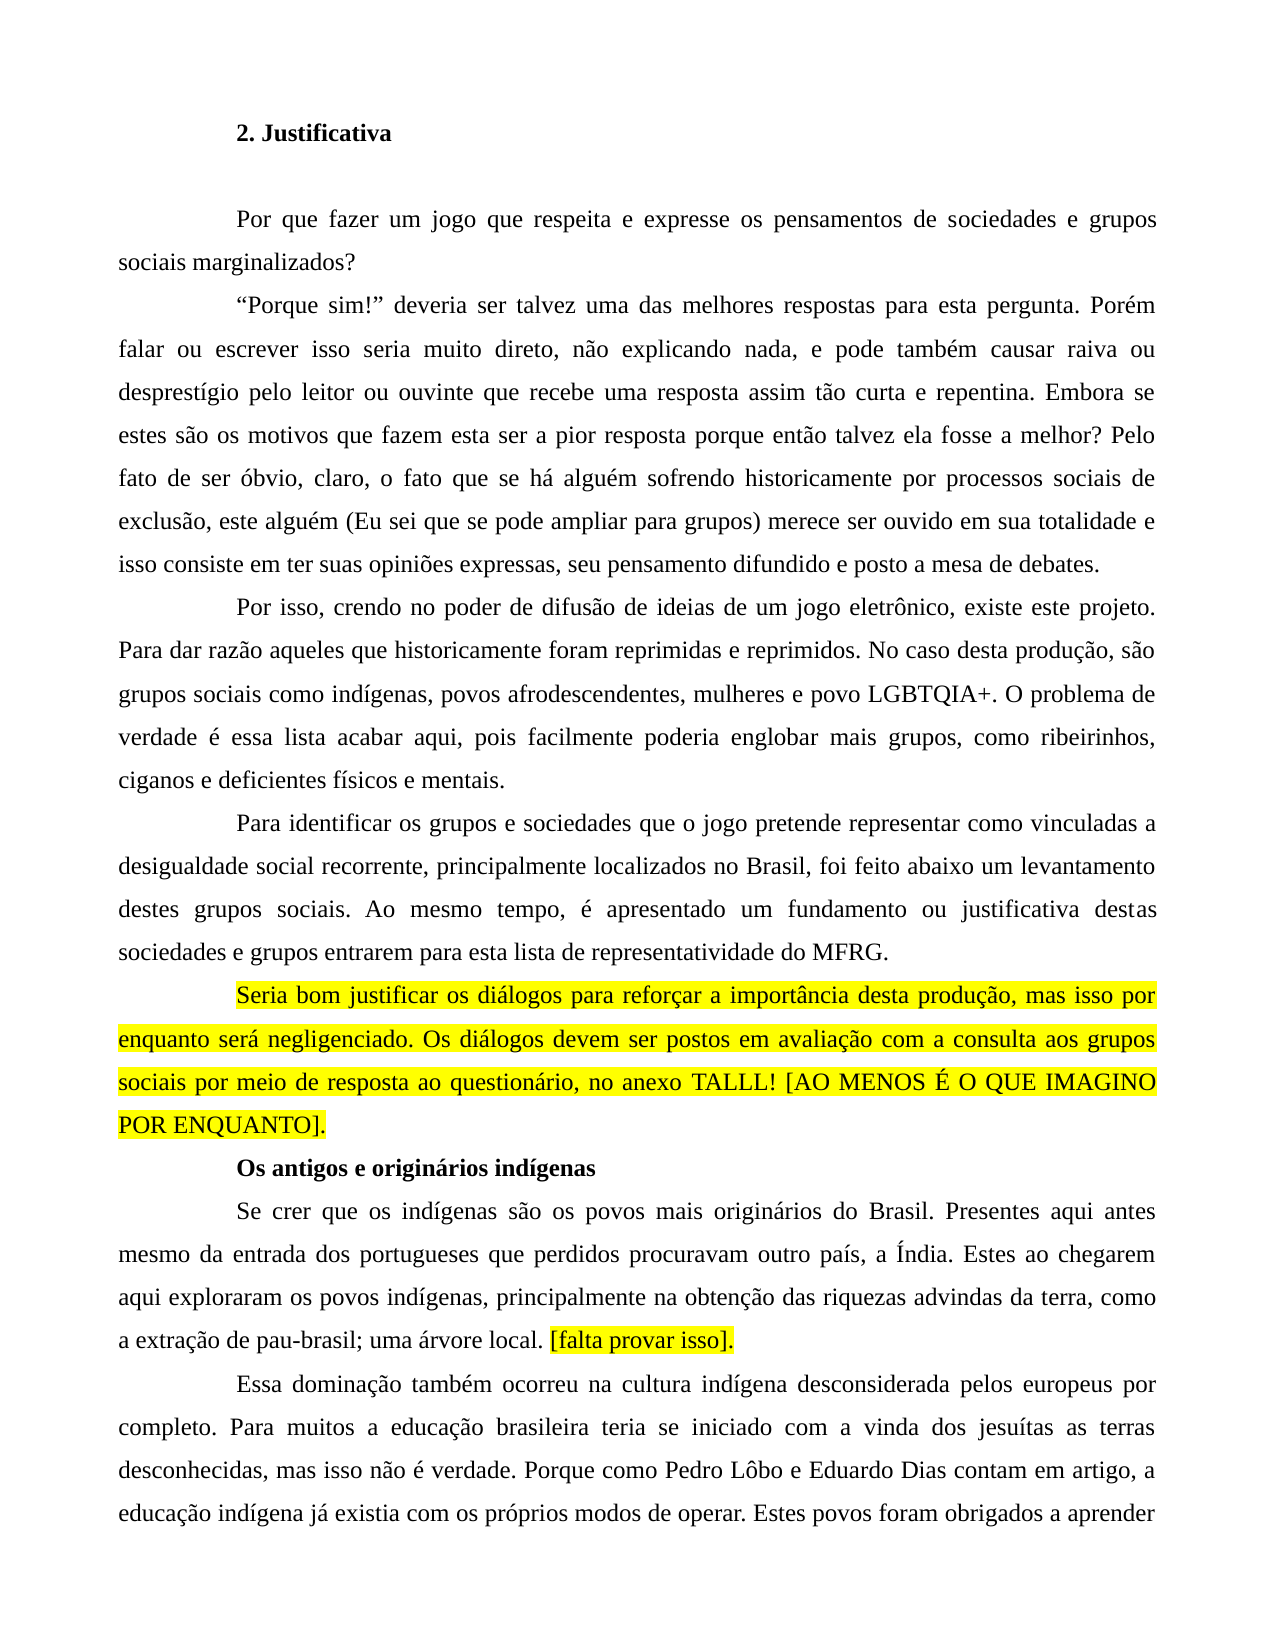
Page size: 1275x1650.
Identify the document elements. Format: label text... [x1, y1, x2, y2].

text “Porque sim!” deveria ser talvez uma das melhores respostas para esta pergunta. Porém falar ou escrever isso seria muito direto, não explicando nada, e pode também causar raiva ou desprestígio pelo leitor ou ouvinte que recebe uma resposta assim tão curta e repentina. Embora se estes são os motivos que fazem esta ser a pior resposta porque então talvez ela fosse a melhor? Pelo fato de ser óbvio, claro, o fato que se há alguém sofrendo historicamente por processos sociais de exclusão, este alguém (Eu sei que se pode ampliar para grupos) merece ser ouvido em sua totalidade e isso consiste em ter suas opiniões expressas, seu pensamento difundido e posto a mesa de debates. [118, 291, 1157, 578]
text Por isso, crendo no poder de difusão de ideias de um jogo eletrônico, existe este projeto. Para dar razão aqueles que historicamente foram reprimidas e reprimidos. No caso desta produção, são grupos sociais como indígenas, povos afrodescendentes, mulheres e povo LGBTQIA+. O problema de verdade é essa lista acabar aqui, pois facilmente poderia englobar mais grupos, como ribeirinhos, ciganos e deficientes físicos e mentais. [118, 592, 1157, 794]
text Por que fazer um jogo que respeita e expresse os pensamentos de sociedades e grupos sociais marginalizados? [118, 204, 1157, 276]
text Seria bom justificar os diálogos para reforçar a importância desta produção, mas isso por enquanto será negligenciado. Os diálogos devem ser postos em avaliação com a consulta aos grupos sociais por meio de resposta ao questionário, no anexo TALLL! [AO MENOS É O QUE IMAGINO POR ENQUANTO]. [118, 981, 1157, 1139]
text Para identificar os grupos e sociedades que o jogo pretende representar como vinculadas a desigualdade social recorrente, principalmente localizados no Brasil, foi feito abaixo um levantamento destes grupos sociais. Ao mesmo tempo, é apresentado um fundamento ou justificativa destas sociedades e grupos entrarem para esta lista de representatividade do MFRG. [118, 808, 1157, 966]
text Essa dominação também ocorreu na cultura indígena desconsiderada pelos europeus por completo. Para muitos a educação brasileira teria se iniciado com a vinda dos jesuítas as terras desconhecidas, mas isso não é verdade. Porque como Pedro Lôbo e Eduardo Dias contam em artigo, a educação indígena já existia com os próprios modos de operar. Estes povos foram obrigados a aprender [118, 1369, 1157, 1527]
text Os antigos e originários indígenas [118, 1153, 1157, 1182]
text 2. Justificativa [118, 118, 1157, 147]
text Se crer que os indígenas são os povos mais originários do Brasil. Presentes aqui antes mesmo da entrada dos portugueses que perdidos procuravam outro país, a Índia. Estes ao chegarem aqui exploraram os povos indígenas, principalmente na obtenção das riquezas advindas da terra, como a extração de pau-brasil; uma árvore local. [falta provar isso]. [118, 1196, 1157, 1354]
